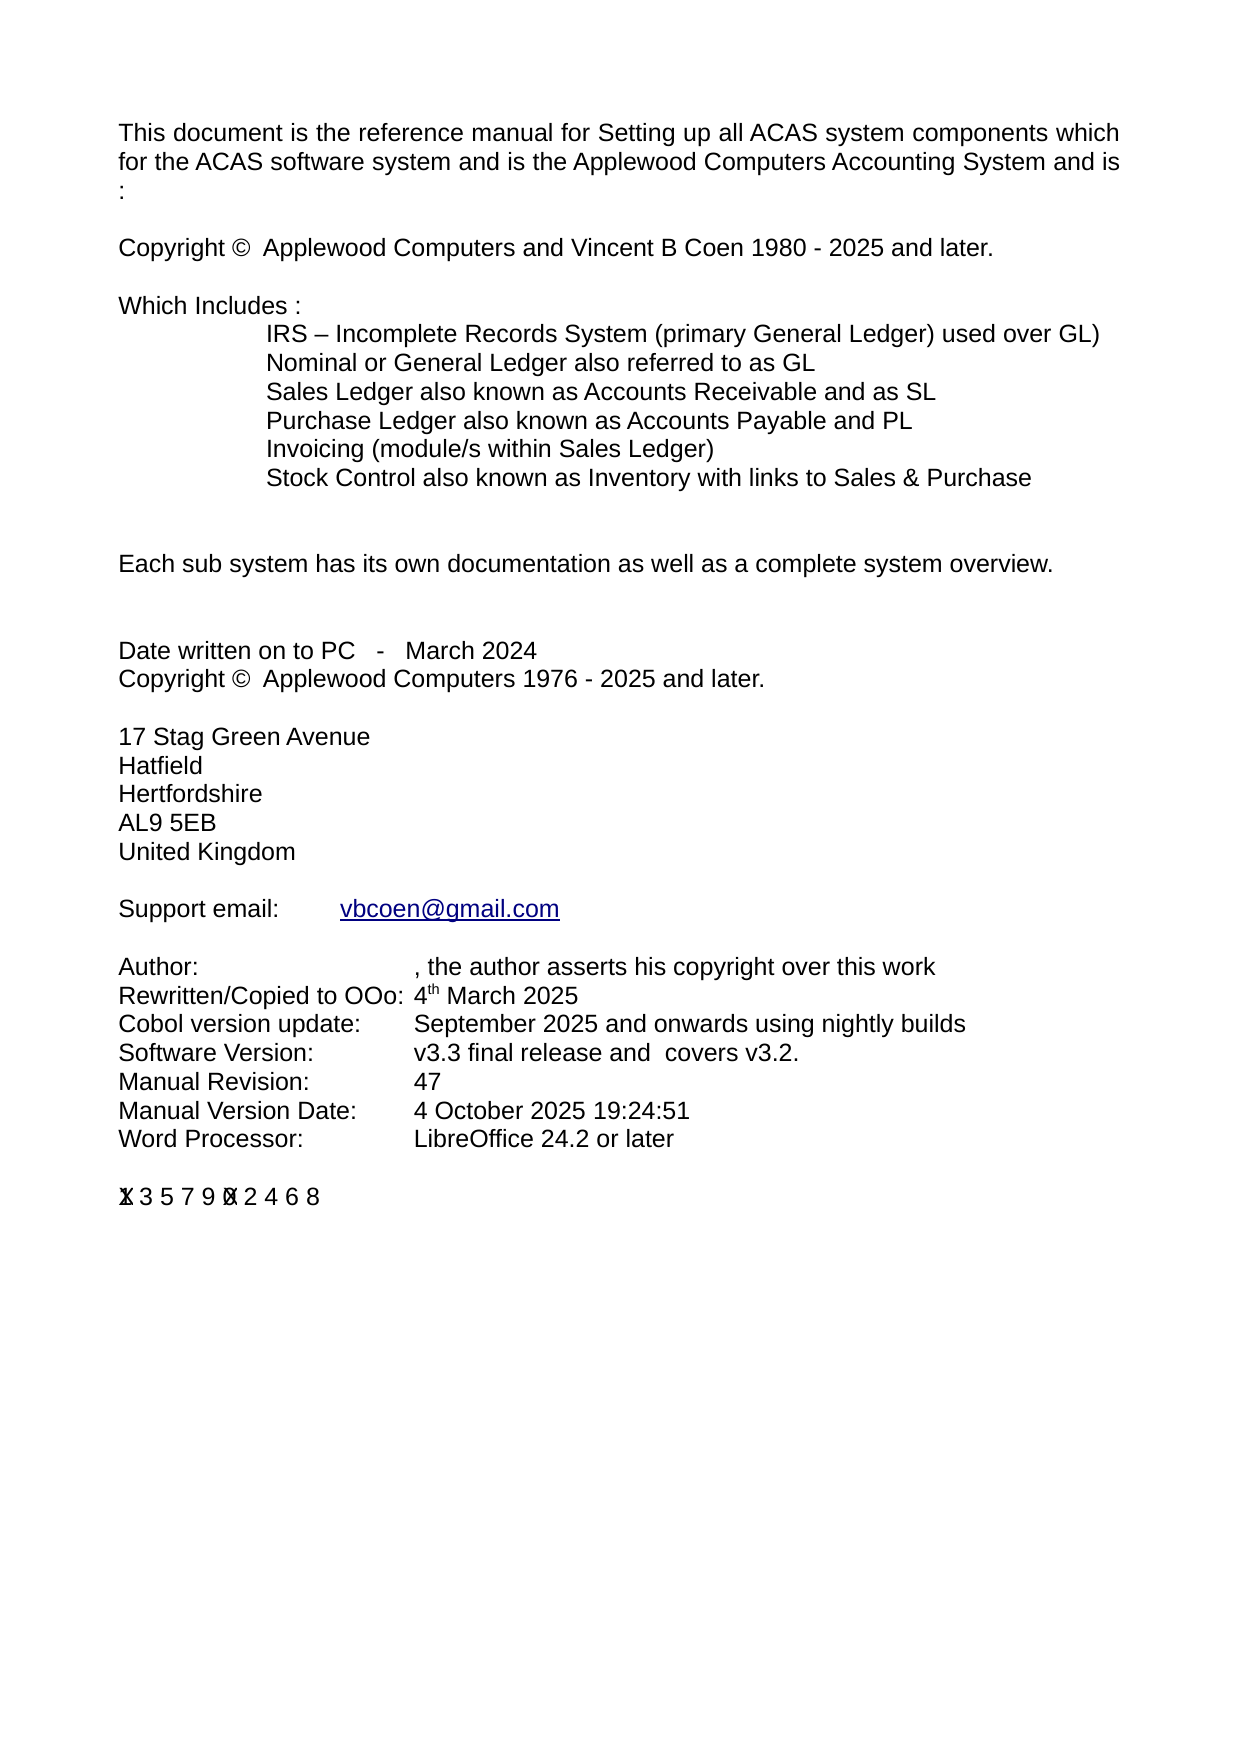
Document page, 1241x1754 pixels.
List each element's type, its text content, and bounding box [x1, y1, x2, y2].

text Each sub system has its own documentation as well as a complete system overview. [118, 549, 1122, 578]
text Manual Revision: 47 [118, 1067, 1122, 1096]
text Date written on to PC - March 2024 [118, 636, 1122, 664]
text Purchase Ledger also known as Accounts Payable and PL [118, 406, 1122, 434]
text Support email: vbcoen@gmail.com [118, 894, 1122, 923]
text Hertfordshire [118, 779, 1122, 808]
text Invoicing (module/s within Sales Ledger) [118, 434, 1122, 463]
text Stock Control also known as Inventory with links to Sales & Purchase [118, 463, 1122, 492]
text Copyright © Applewood Computers 1976 - 2025 and later. [118, 664, 1122, 693]
text Sales Ledger also known as Accounts Receivable and as SL [118, 377, 1122, 406]
text This document is the reference manual for Setting up all ACAS system components which for the ACAS software system and is the Applewood Computers Accounting System and is : [118, 118, 1122, 204]
text Author: Vincent B Coen, the author asserts his copyright over this work [118, 952, 1122, 981]
text Nominal or General Ledger also referred to as GL [118, 348, 1122, 377]
text Hatfield [118, 751, 1122, 779]
text Software Version: v3.3 final release and covers v3.2. [118, 1038, 1122, 1067]
text Cobol version update: September 2025 and onwards using nightly builds [118, 1009, 1122, 1038]
text Rewritten/Copied to OOo: 4th March 2025 [118, 981, 1122, 1009]
text 17 Stag Green Avenue [118, 722, 1122, 751]
text Copyright © Applewood Computers and Vincent B Coen 1980 - 2025 and later. [118, 233, 1122, 262]
text United Kingdom [118, 837, 1122, 866]
text AL9 5EB [118, 808, 1122, 837]
text 1 3 5 7 9 0 2 4 6 8 [118, 1182, 1122, 1211]
text Word Processor: LibreOffice 24.2 or later [118, 1124, 1122, 1153]
text IRS – Incomplete Records System (primary General Ledger) used over GL) [118, 319, 1122, 348]
text Which Includes : [118, 291, 1122, 319]
text Manual Version Date: 4 October 2025 19:24:40 [118, 1096, 1122, 1124]
